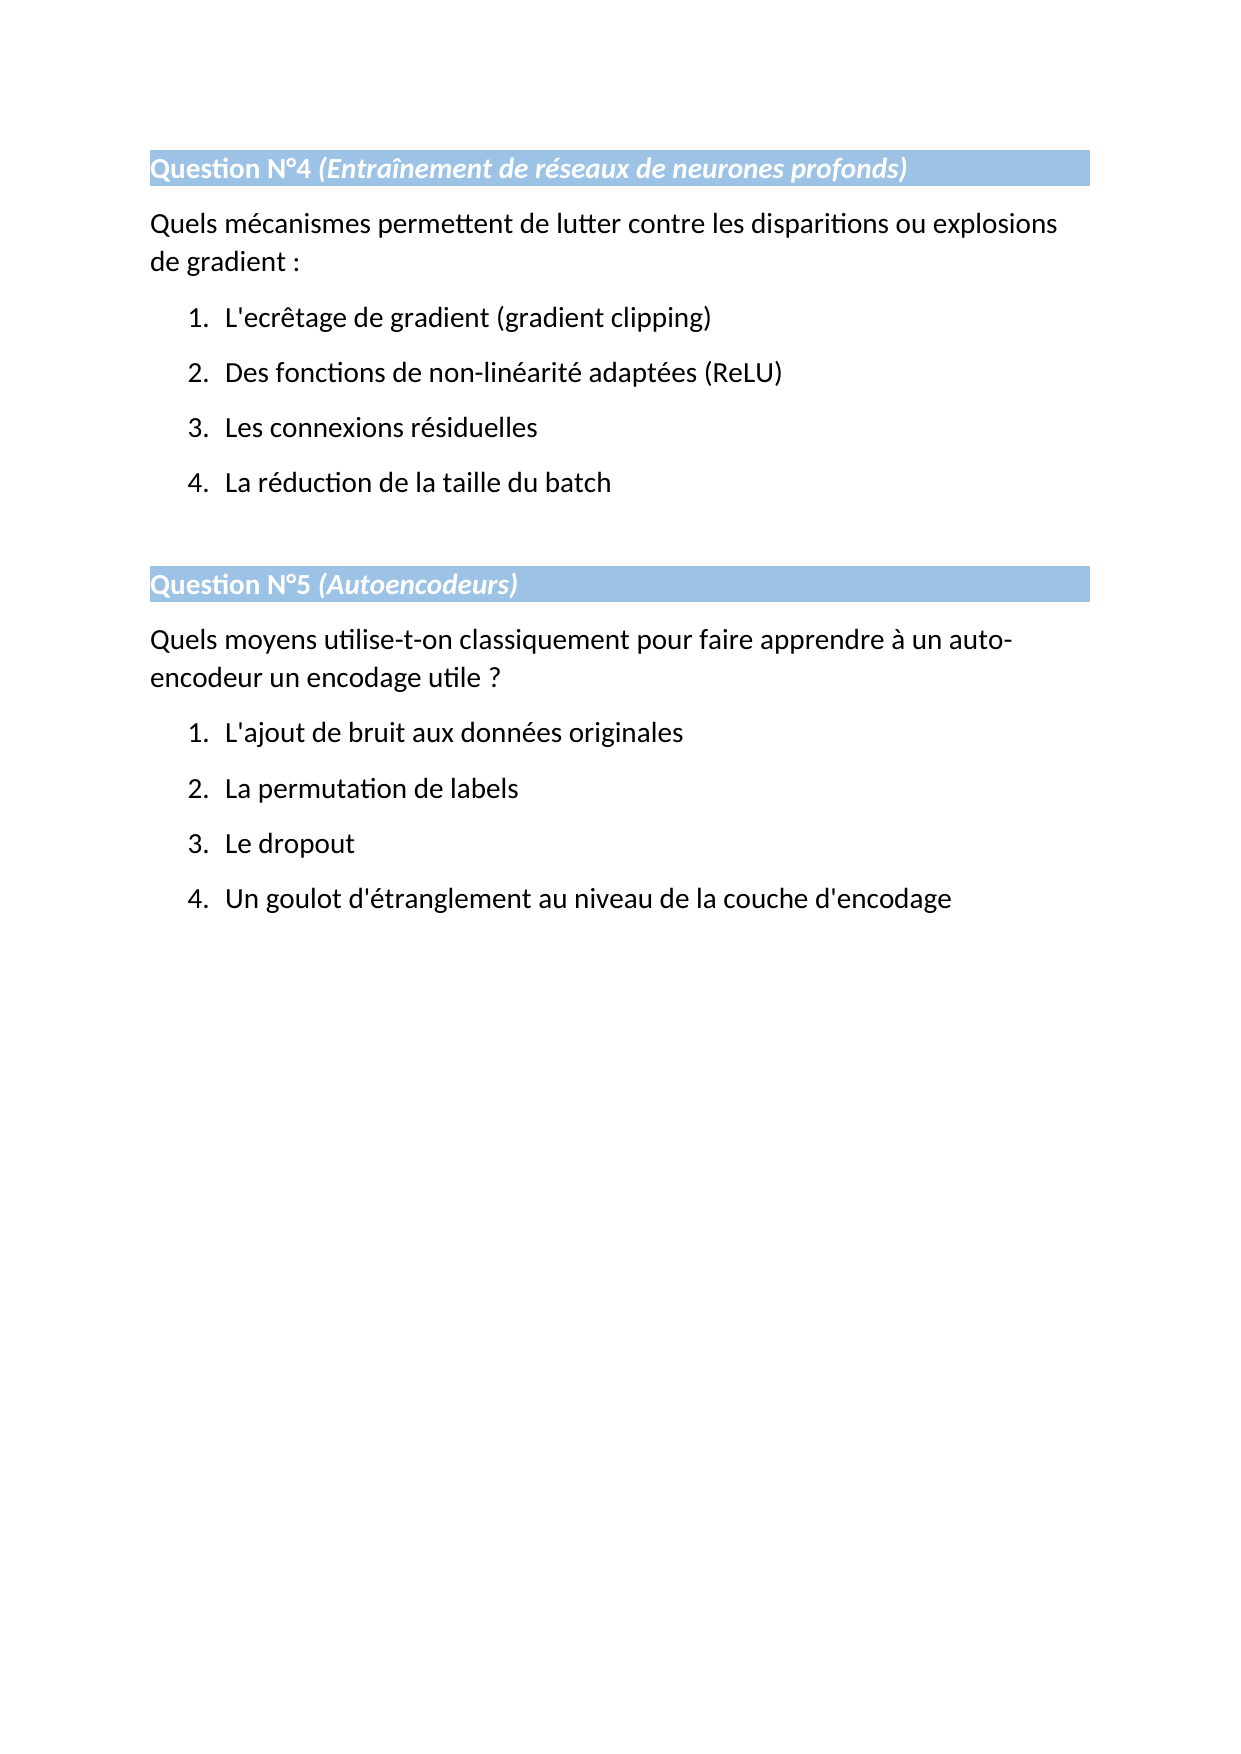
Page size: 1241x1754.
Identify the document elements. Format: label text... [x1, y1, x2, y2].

list Le dropout [187, 825, 1090, 860]
text Quels moyens utilise-t-on classiquement pour faire apprendre à un auto-encodeur un encodage utile ? [150, 621, 1090, 695]
list L'ecrêtage de gradient (gradient clipping) [187, 299, 1090, 334]
list Les connexions résiduelles [187, 409, 1090, 444]
list La réduction de la taille du batch [187, 464, 1090, 499]
text Question N°4 (Entraînement de réseaux de neurones profonds) [150, 150, 1090, 186]
text Quels mécanismes permettent de lutter contre les disparitions ou explosions de gradient : [150, 205, 1090, 279]
list Un goulot d'étranglement au niveau de la couche d'encodage [187, 880, 1090, 916]
list Des fonctions de non-linéarité adaptées (ReLU) [187, 354, 1090, 389]
list L'ajout de bruit aux données originales [187, 714, 1090, 750]
list La permutation de labels [187, 770, 1090, 805]
text Question N°5 (Autoencodeurs) [150, 566, 1090, 602]
